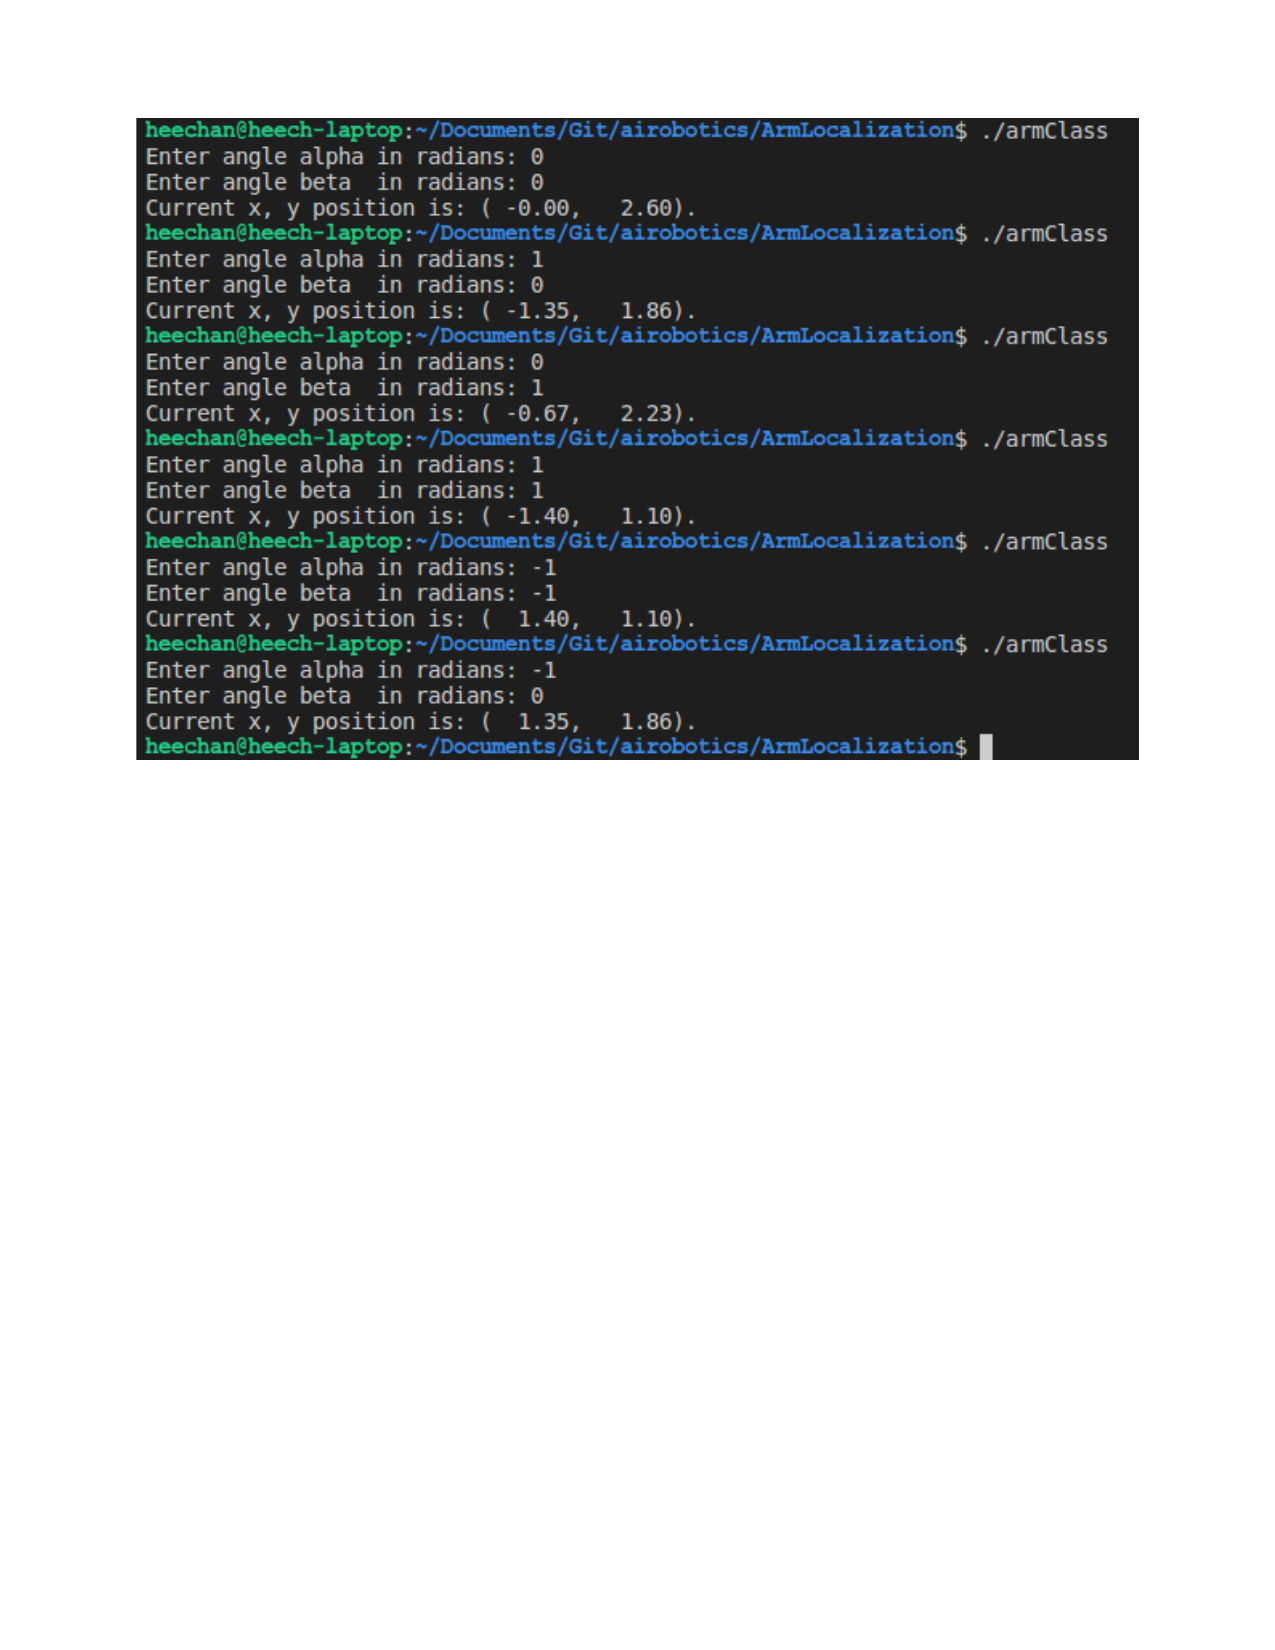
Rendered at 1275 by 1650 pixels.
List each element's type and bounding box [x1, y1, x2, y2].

picture [136, 118, 1139, 760]
